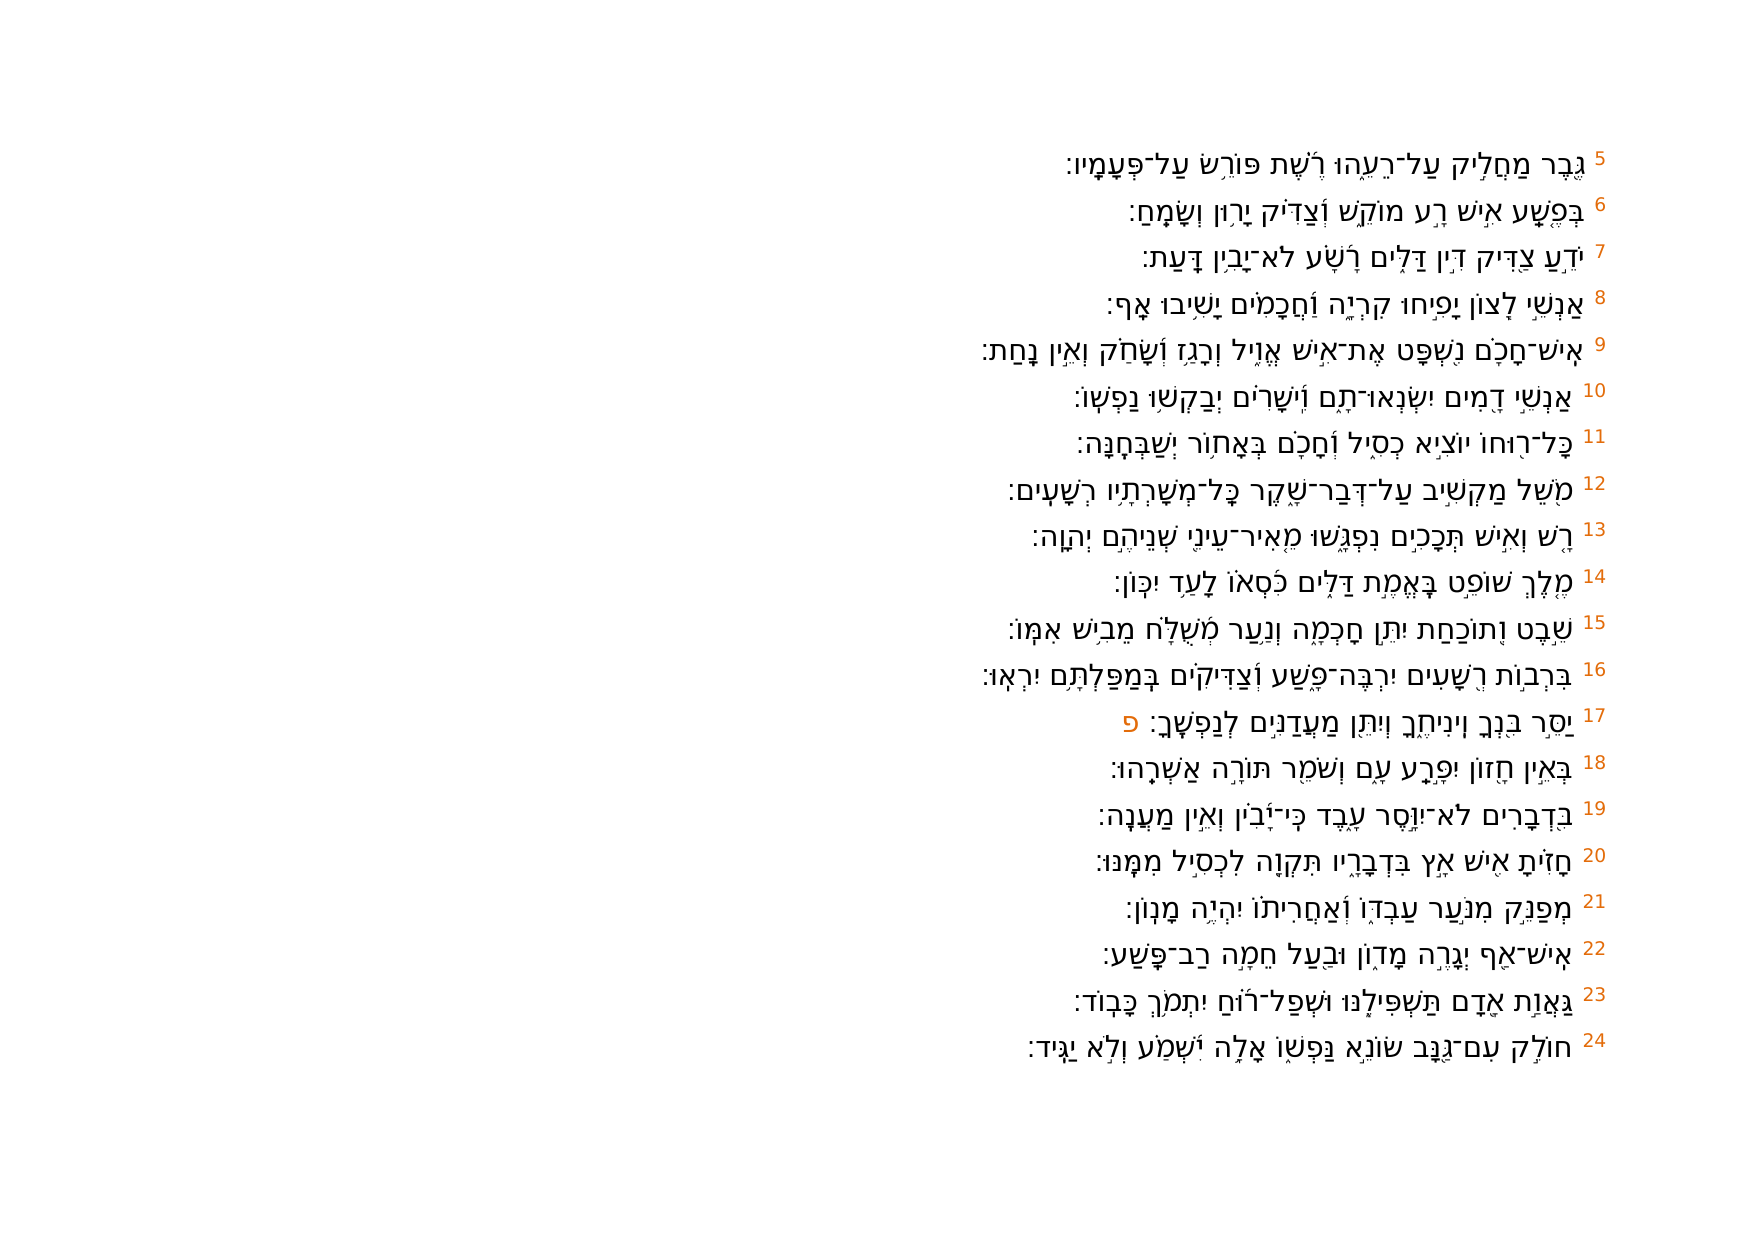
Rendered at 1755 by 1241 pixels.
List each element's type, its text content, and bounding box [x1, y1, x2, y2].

text 19 בִּ֭דְבָרִים לֹא־יִוָּ֣סֶר עָ֑בֶד כִּֽי־יָ֝בִ֗ין וְאֵ֣ין מַעֲנֶֽה׃ ‬‬‬ [148, 798, 1606, 832]
text 7 יֹדֵ֣עַ צַ֭דִּיק דִּ֣ין דַּלִּ֑ים רָ֝שָׁ֗ע לֹא־יָבִ֥ין דָּֽעַת׃ ‬‬‬ [148, 241, 1606, 274]
text 6 בְּפֶ֤שַֽׁע אִ֣ישׁ רָ֣ע מוֹקֵ֑שׁ וְ֝צַדִּ֗יק יָר֥וּן וְשָׂמֵֽחַ׃ ‬‬‬ [148, 194, 1606, 228]
text 9 אִֽישׁ־חָכָ֗ם נִ֭שְׁפָּט אֶת־אִ֣ישׁ אֱוִ֑יל וְרָגַ֥ז וְ֝שָׂחַ֗ק וְאֵ֣ין נָֽחַת׃ ‬‬‬ [148, 333, 1606, 367]
text 21 מְפַנֵּ֣ק מִנֹּ֣עַר עַבְדּ֑וֹ וְ֝אַחֲרִית֗וֹ יִהְיֶ֥ה מָנֽוֹן׃ ‬‬‬ [148, 891, 1606, 925]
text 13 רָ֤שׁ וְאִ֣ישׁ תְּכָכִ֣ים נִפְגָּ֑שׁוּ מֵ֤אִיר־עֵינֵ֖י שְׁנֵיהֶ֣ם יְהוֽ͏ָה׃ ‬‬‬ [148, 519, 1606, 553]
text 11 כָּל־ר֭וּחוֹ יוֹצִ֣יא כְסִ֑יל וְ֝חָכָ֗ם בְּאָח֥וֹר יְשַׁבְּחֶֽנָּה׃ ‬‬‬ [148, 426, 1606, 460]
text 16 בִּרְב֣וֹת רְ֭שָׁעִים יִרְבֶּה־פָּ֑שַׁע וְ֝צַדִּיקִ֗ים בְּֽמַפַּלְתָּ֥ם יִרְאֽוּ׃ ‬‬‬ [148, 659, 1606, 693]
text 10 אַנְשֵׁ֣י דָ֭מִים יִשְׂנְאוּ־תָ֑ם וִֽ֝ישָׁרִ֗ים יְבַקְשׁ֥וּ נַפְשֽׁוֹ׃ ‬‬‬ [148, 380, 1606, 414]
text 8 אַנְשֵׁ֣י לָ֭צוֹן יָפִ֣יחוּ קִרְיָ֑ה וַ֝חֲכָמִ֗ים יָשִׁ֥יבוּ אָֽף׃ ‬‬‬ [148, 287, 1606, 321]
text 14 מֶ֤לֶךְ שׁוֹפֵ֣ט בֶּֽאֱמֶ֣ת דַּלִּ֑ים כִּ֝סְא֗וֹ לָעַ֥ד יִכּֽוֹן׃ ‬‬‬ [148, 566, 1606, 600]
text 22 אִֽישׁ־אַ֭ף יְגָרֶ֣ה מָד֑וֹן וּבַ֖עַל חֵמָ֣ה רַב־פָּֽשַׁע׃ ‬‬‬ [148, 937, 1606, 971]
text 18 בְּאֵ֣ין חָ֭זוֹן יִפָּ֣רַֽע עָ֑ם וְשֹׁמֵ֖ר תּוֹרָ֣ה אַשְׁרֵֽהוּ׃ ‬‬‬ [148, 752, 1606, 786]
text 15 שֵׁ֣בֶט וְ֭תוֹכַחַת יִתֵּ֣ן חָכְמָ֑ה וְנַ֥עַר מְ֝שֻׁלָּ֗ח מֵבִ֥ישׁ אִמּֽוֹ׃ ‬‬‬ [148, 612, 1606, 646]
text 20 חָזִ֗יתָ אִ֭ישׁ אָ֣ץ בִּדְבָרָ֑יו תִּקְוָ֖ה לִכְסִ֣יל מִמֶּֽנּוּ׃ ‬‬‬ [148, 844, 1606, 878]
text 5 גֶּ֭בֶר מַחֲלִ֣יק עַל־רֵעֵ֑הוּ רֶ֝֗שֶׁת פּוֹרֵ֥שׂ עַל־פְּעָמָֽיו׃ ‬‬‬ [148, 148, 1606, 182]
text 12 מֹ֭שֵׁל מַקְשִׁ֣יב עַל־דְּבַר־שָׁ֑קֶר כָּֽל־מְשָׁרְתָ֥יו רְשָׁעִֽים׃ ‬‬‬ [148, 473, 1606, 507]
text 24 חוֹלֵ֣ק עִם־גַּ֭נָּב שׂוֹנֵ֣א נַּפְשׁ֑וֹ אָלָ֥ה יִ֝שְׁמַ֗ע וְלֹ֣א יַגִּֽיד׃ ‬‬‬ [148, 1030, 1606, 1064]
text 23 גַּאֲוַ֣ת אָ֭דָם תַּשְׁפִּילֶ֑נּוּ וּשְׁפַל־ר֝֗וּחַ יִתְמֹ֥ךְ כָּבֽוֹד׃ ‬‬‬ [148, 984, 1606, 1018]
text 17 יַסֵּ֣ר בִּ֭נְךָ וִֽינִיחֶ֑ךָ וְיִתֵּ֖ן מַעֲדַנִּ֣ים לְנַפְשֶֽׁךָ׃ פ ‬‬‬ [148, 705, 1606, 739]
